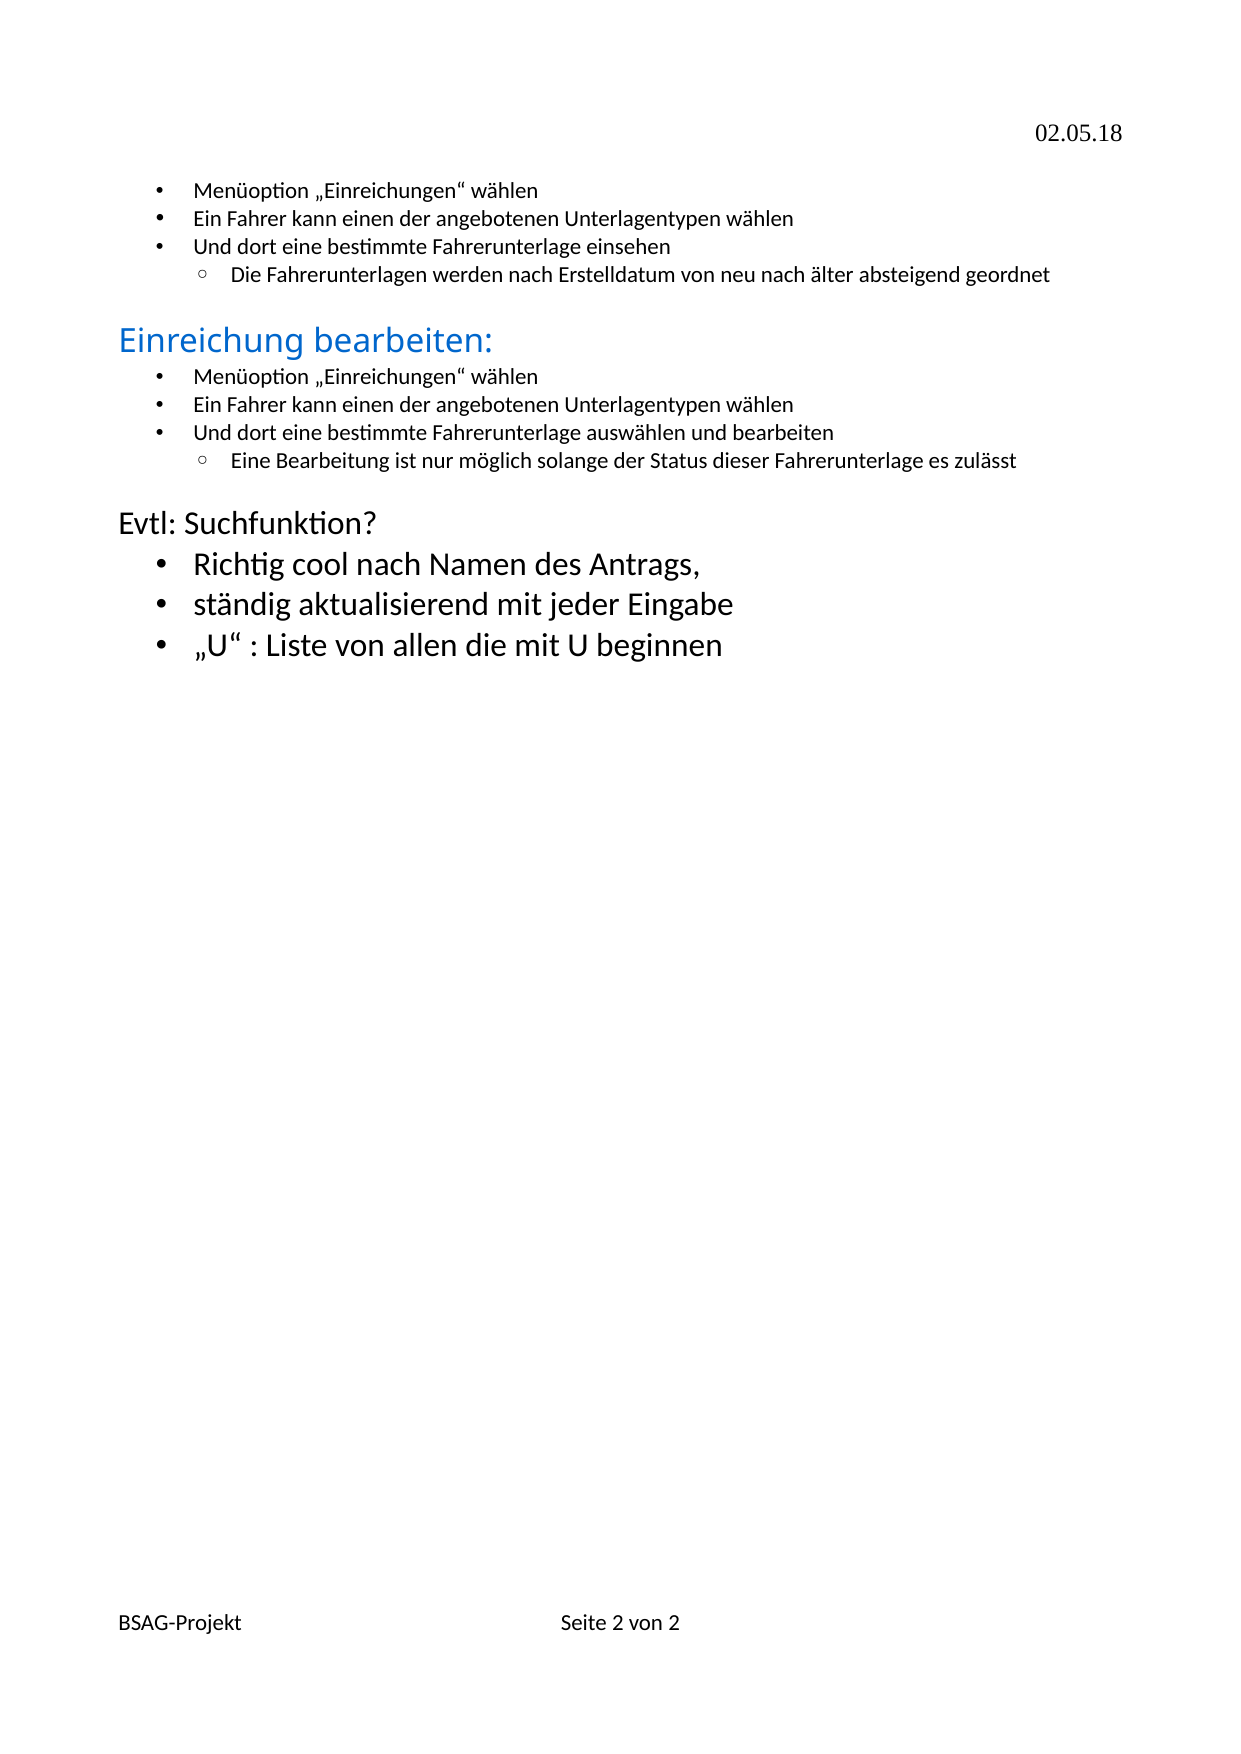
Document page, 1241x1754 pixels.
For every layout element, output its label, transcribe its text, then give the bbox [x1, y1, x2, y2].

list Die Fahrerunterlagen werden nach Erstelldatum von neu nach älter absteigend geordnet [193, 260, 1122, 288]
list „U“ : Liste von allen die mit U beginnen [156, 624, 1122, 665]
list Ein Fahrer kann einen der angebotenen Unterlagentypen wählen [156, 390, 1122, 418]
text Evtl: Suchfunktion? [118, 502, 1122, 543]
list Menüoption „Einreichungen“ wählen [156, 176, 1122, 204]
list ständig aktualisierend mit jeder Eingabe [156, 583, 1122, 624]
list Richtig cool nach Namen des Antrags, [156, 543, 1122, 583]
list Und dort eine bestimmte Fahrerunterlage einsehen [156, 232, 1122, 260]
list Menüoption „Einreichungen“ wählen [156, 362, 1122, 390]
list Und dort eine bestimmte Fahrerunterlage auswählen und bearbeiten [156, 418, 1122, 446]
list Ein Fahrer kann einen der angebotenen Unterlagentypen wählen [156, 204, 1122, 232]
list Eine Bearbeitung ist nur möglich solange der Status dieser Fahrerunterlage es zulässt [193, 446, 1122, 474]
text Einreichung bearbeiten: [118, 316, 1122, 362]
